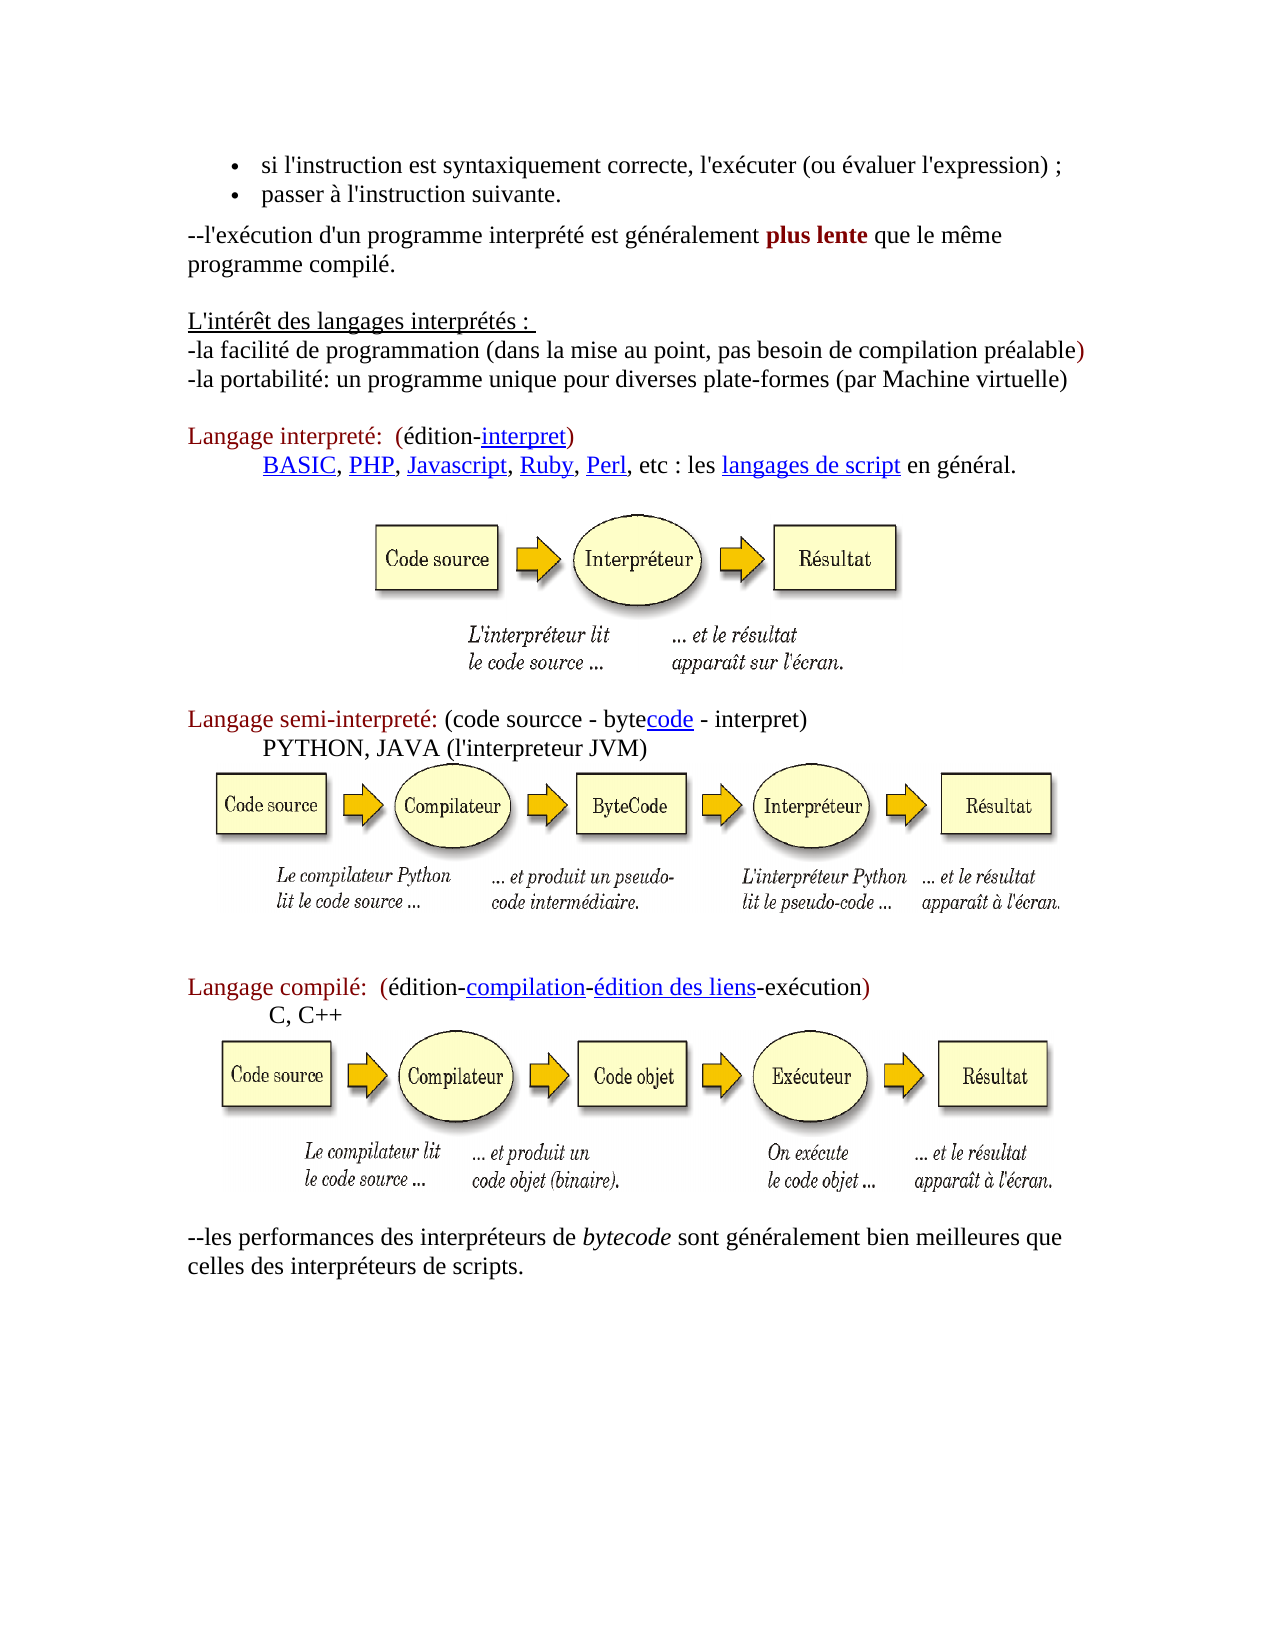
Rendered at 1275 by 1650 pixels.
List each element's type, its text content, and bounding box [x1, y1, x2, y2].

text Langage semi-interpreté: (code sourcce - bytecode - interpret) [187, 704, 1087, 733]
list si l'instruction est syntaxiquement correcte, l'exécuter (ou évaluer l'expression) ; [232, 150, 1087, 179]
text C, C++ [187, 1000, 1087, 1029]
text Langage compilé: (édition-compilation-édition des liens-exécution) [187, 972, 1087, 1000]
text PYTHON, JAVA (l'interpreteur JVM) [187, 733, 1087, 762]
text BASIC, PHP, Javascript, Ruby, Perl, etc : les langages de script en général. [187, 450, 1087, 479]
picture [215, 763, 1060, 913]
list passer à l'instruction suivante. [232, 179, 1087, 207]
text Langage interpreté: (édition-interpret) [187, 421, 1087, 450]
text --les performances des interpréteurs de bytecode sont généralement bien meilleures que celles des interpréteurs de scripts. [187, 1222, 1087, 1280]
picture [221, 1030, 1054, 1192]
text L'intérêt des langages interprétés : [187, 306, 1087, 335]
text --l'exécution d'un programme interprété est généralement plus lente que le même programme compilé. [187, 220, 1087, 277]
picture [374, 514, 903, 674]
text -la facilité de programmation (dans la mise au point, pas besoin de compilation préalable) [187, 335, 1087, 364]
text -la portabilité: un programme unique pour diverses plate-formes (par Machine virtuelle) [187, 364, 1087, 392]
